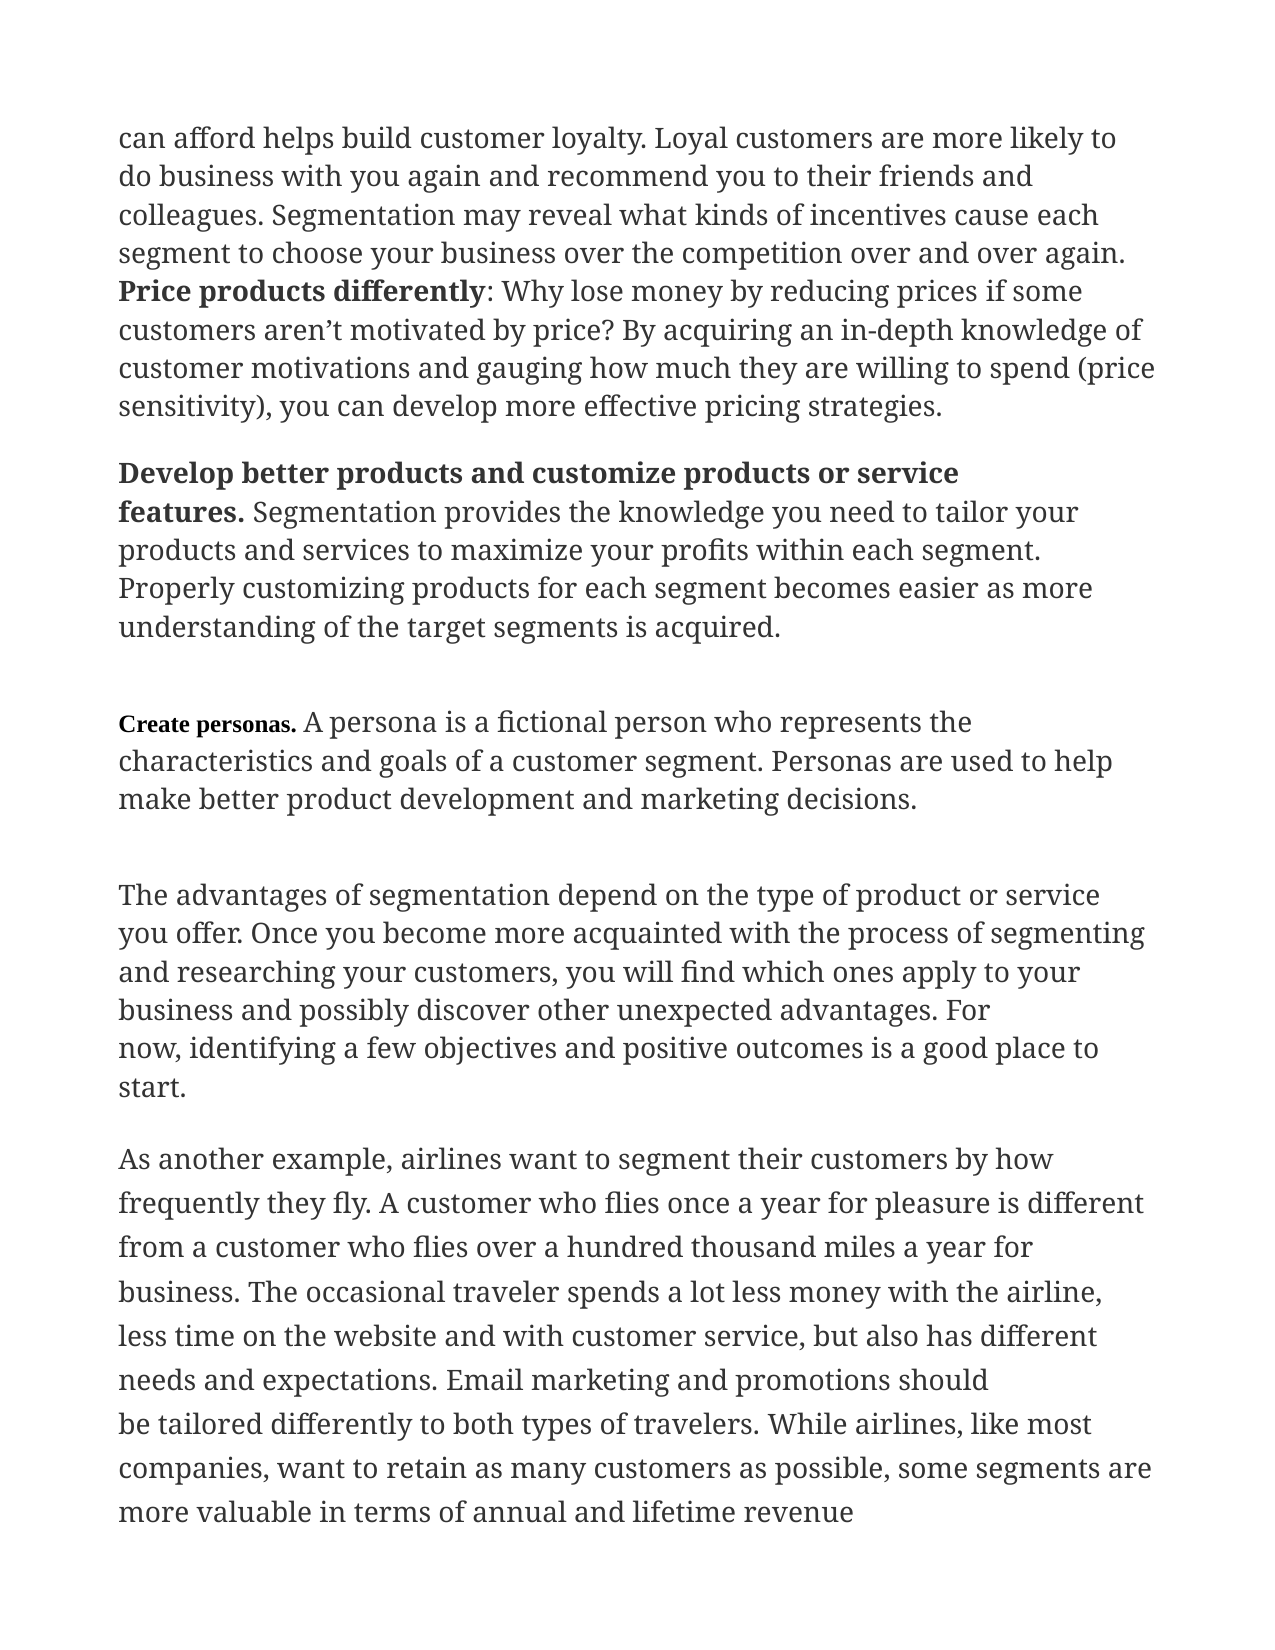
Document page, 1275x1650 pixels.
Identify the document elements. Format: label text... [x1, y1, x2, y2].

text The advantages of segmentation depend on the type of product or service you offer. Once you become more acquainted with the process of segmenting and researching your customers, you will find which ones apply to your business and possibly discover other unexpected advantages. For now, identifying a few objectives and positive outcomes is a good place to start. [118, 875, 1157, 1105]
text Price products differently: Why lose money by reducing prices if some customers aren’t motivated by price? By acquiring an in-depth knowledge of customer motivations and gauging how much they are willing to spend (price sensitivity), you can develop more effective pricing strategies. [118, 271, 1157, 425]
text Develop better products and customize products or service features. Segmentation provides the knowledge you need to tailor your products and services to maximize your profits within each segment. Properly customizing products for each segment becomes easier as more understanding of the target segments is acquired. [118, 453, 1157, 645]
text As another example, airlines want to segment their customers by how frequently they fly. A customer who flies once a year for pleasure is different from a customer who flies over a hundred thousand miles a year for business. The occasional traveler spends a lot less money with the airline, less time on the website and with customer service, but also has different needs and expectations. Email marketing and promotions should be tailored differently to both types of travelers. While airlines, like most companies, want to retain as many customers as possible, some segments are more valuable in terms of annual and lifetime revenue [118, 1105, 1157, 1531]
text can afford helps build customer loyalty. Loyal customers are more likely to do business with you again and recommend you to their friends and colleagues. Segmentation may reveal what kinds of incentives cause each segment to choose your business over the competition over and over again. [118, 118, 1157, 271]
text Create personas. A persona is a fictional person who represents the characteristics and goals of a customer segment. Personas are used to help make better product development and marketing decisions. [118, 703, 1157, 818]
